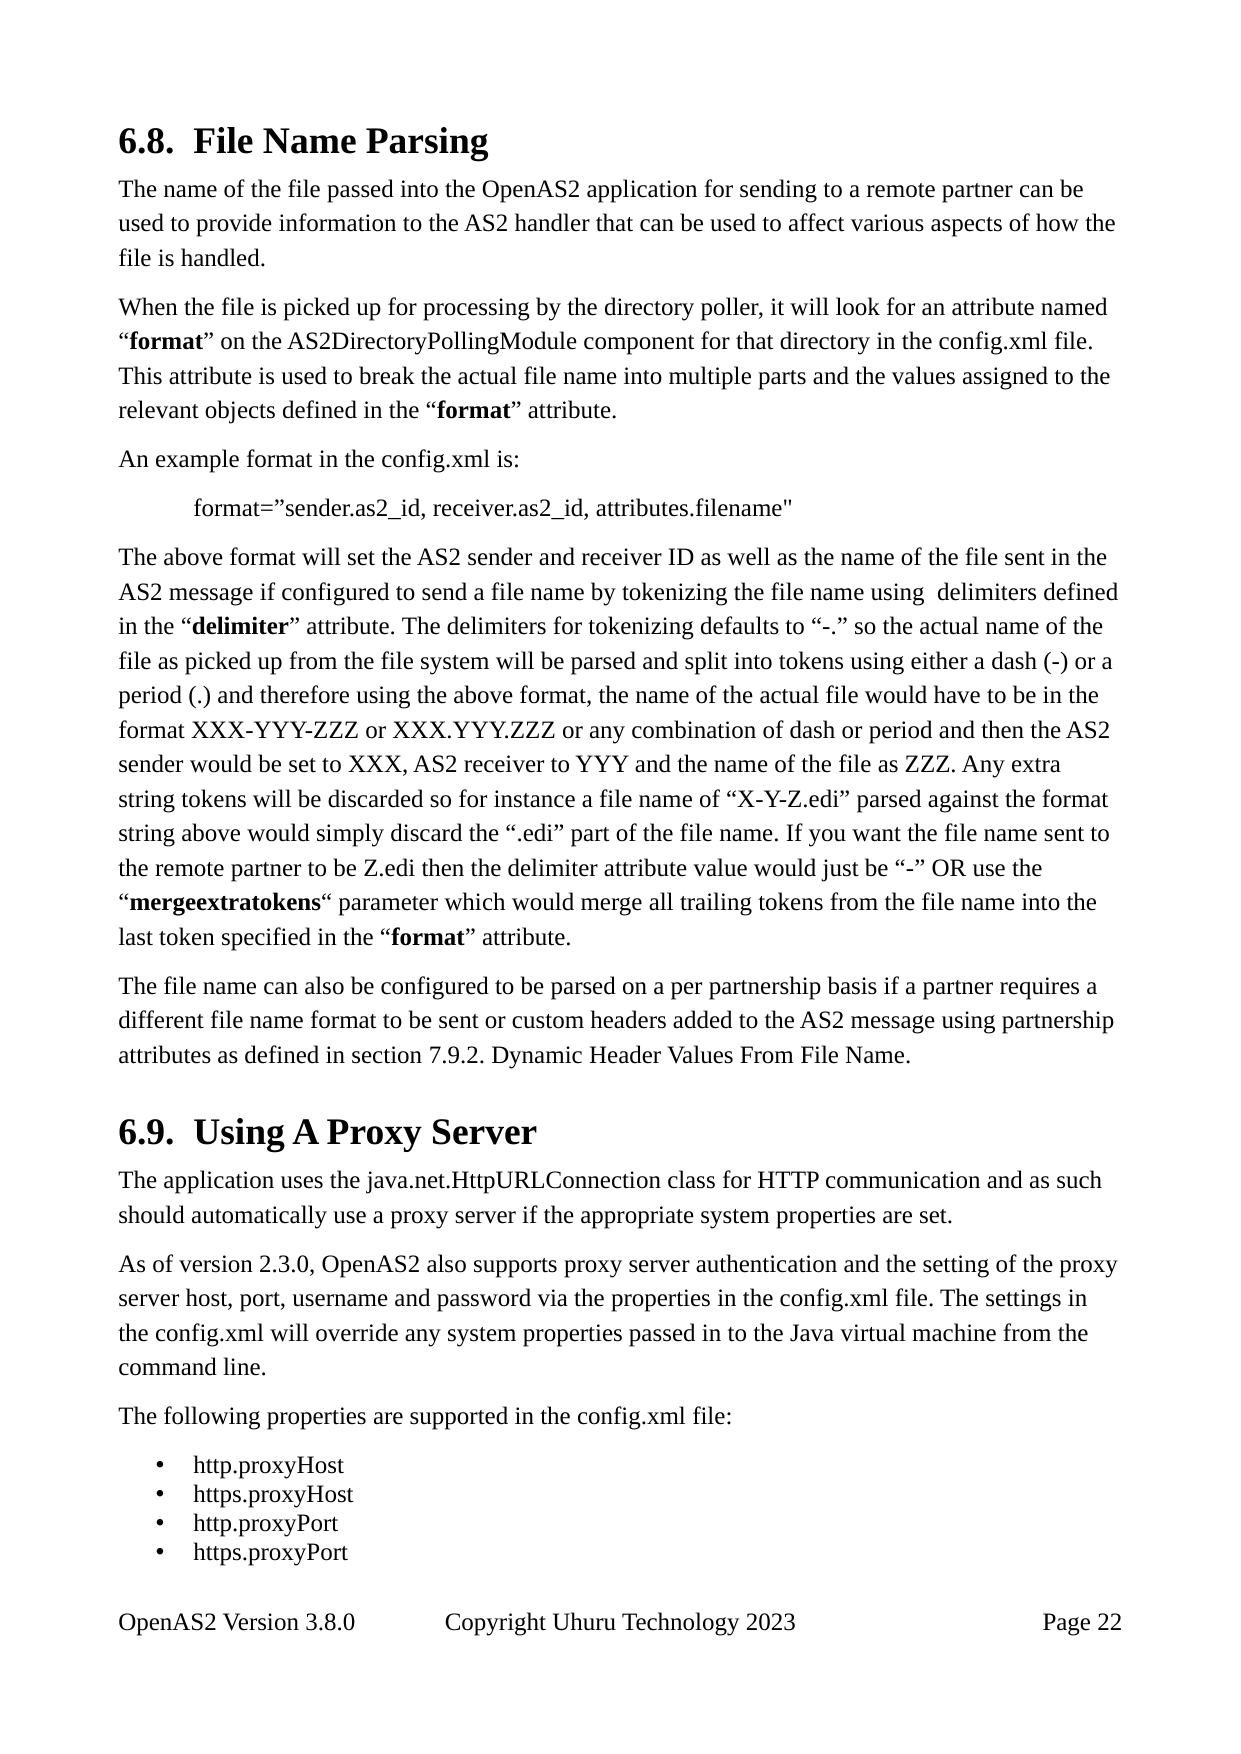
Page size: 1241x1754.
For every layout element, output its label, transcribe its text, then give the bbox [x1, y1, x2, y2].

list https.proxyPort [156, 1537, 1122, 1565]
text The name of the file passed into the OpenAS2 application for sending to a remote partner can be used to provide information to the AS2 handler that can be used to affect various aspects of how the file is handled. [118, 174, 1122, 271]
list http.proxyHost [156, 1450, 1122, 1479]
text The following properties are supported in the config.xml file: [118, 1401, 1122, 1430]
subtitle File Name Parsing [118, 118, 1122, 161]
text When the file is picked up for processing by the directory poller, it will look for an attribute named “format” on the AS2DirectoryPollingModule component for that directory in the config.xml file. This attribute is used to break the actual file name into multiple parts and the values assigned to the relevant objects defined in the “format” attribute. [118, 292, 1122, 424]
text The file name can also be configured to be parsed on a per partnership basis if a partner requires a different file name format to be sent or custom headers added to the AS2 message using partnership attributes as defined in section 7.9.2. Dynamic Header Values From File Name. [118, 971, 1122, 1068]
text As of version 2.3.0, OpenAS2 also supports proxy server authentication and the setting of the proxy server host, port, username and password via the properties in the config.xml file. The settings in the config.xml will override any system properties passed in to the Java virtual machine from the command line. [118, 1249, 1122, 1381]
text format=”sender.as2_id, receiver.as2_id, attributes.filename" [193, 493, 1122, 522]
subtitle Using A Proxy Server [118, 1109, 1122, 1153]
list https.proxyHost [156, 1479, 1122, 1508]
text The above format will set the AS2 sender and receiver ID as well as the name of the file sent in the AS2 message if configured to send a file name by tokenizing the file name using delimiters defined in the “delimiter” attribute. The delimiters for tokenizing defaults to “-.” so the actual name of the file as picked up from the file system will be parsed and split into tokens using either a dash (-) or a period (.) and therefore using the above format, the name of the actual file would have to be in the format XXX-YYY-ZZZ or XXX.YYY.ZZZ or any combination of dash or period and then the AS2 sender would be set to XXX, AS2 receiver to YYY and the name of the file as ZZZ. Any extra string tokens will be discarded so for instance a file name of “X-Y-Z.edi” parsed against the format string above would simply discard the “.edi” part of the file name. If you want the file name sent to the remote partner to be Z.edi then the delimiter attribute value would just be “-” OR use the “mergeextratokens“ parameter which would merge all trailing tokens from the file name into the last token specified in the “format” attribute. [118, 542, 1122, 950]
text The application uses the java.net.HttpURLConnection class for HTTP communication and as such should automatically use a proxy server if the appropriate system properties are set. [118, 1165, 1122, 1228]
text An example format in the config.xml is: [118, 444, 1122, 473]
list http.proxyPort [156, 1508, 1122, 1537]
